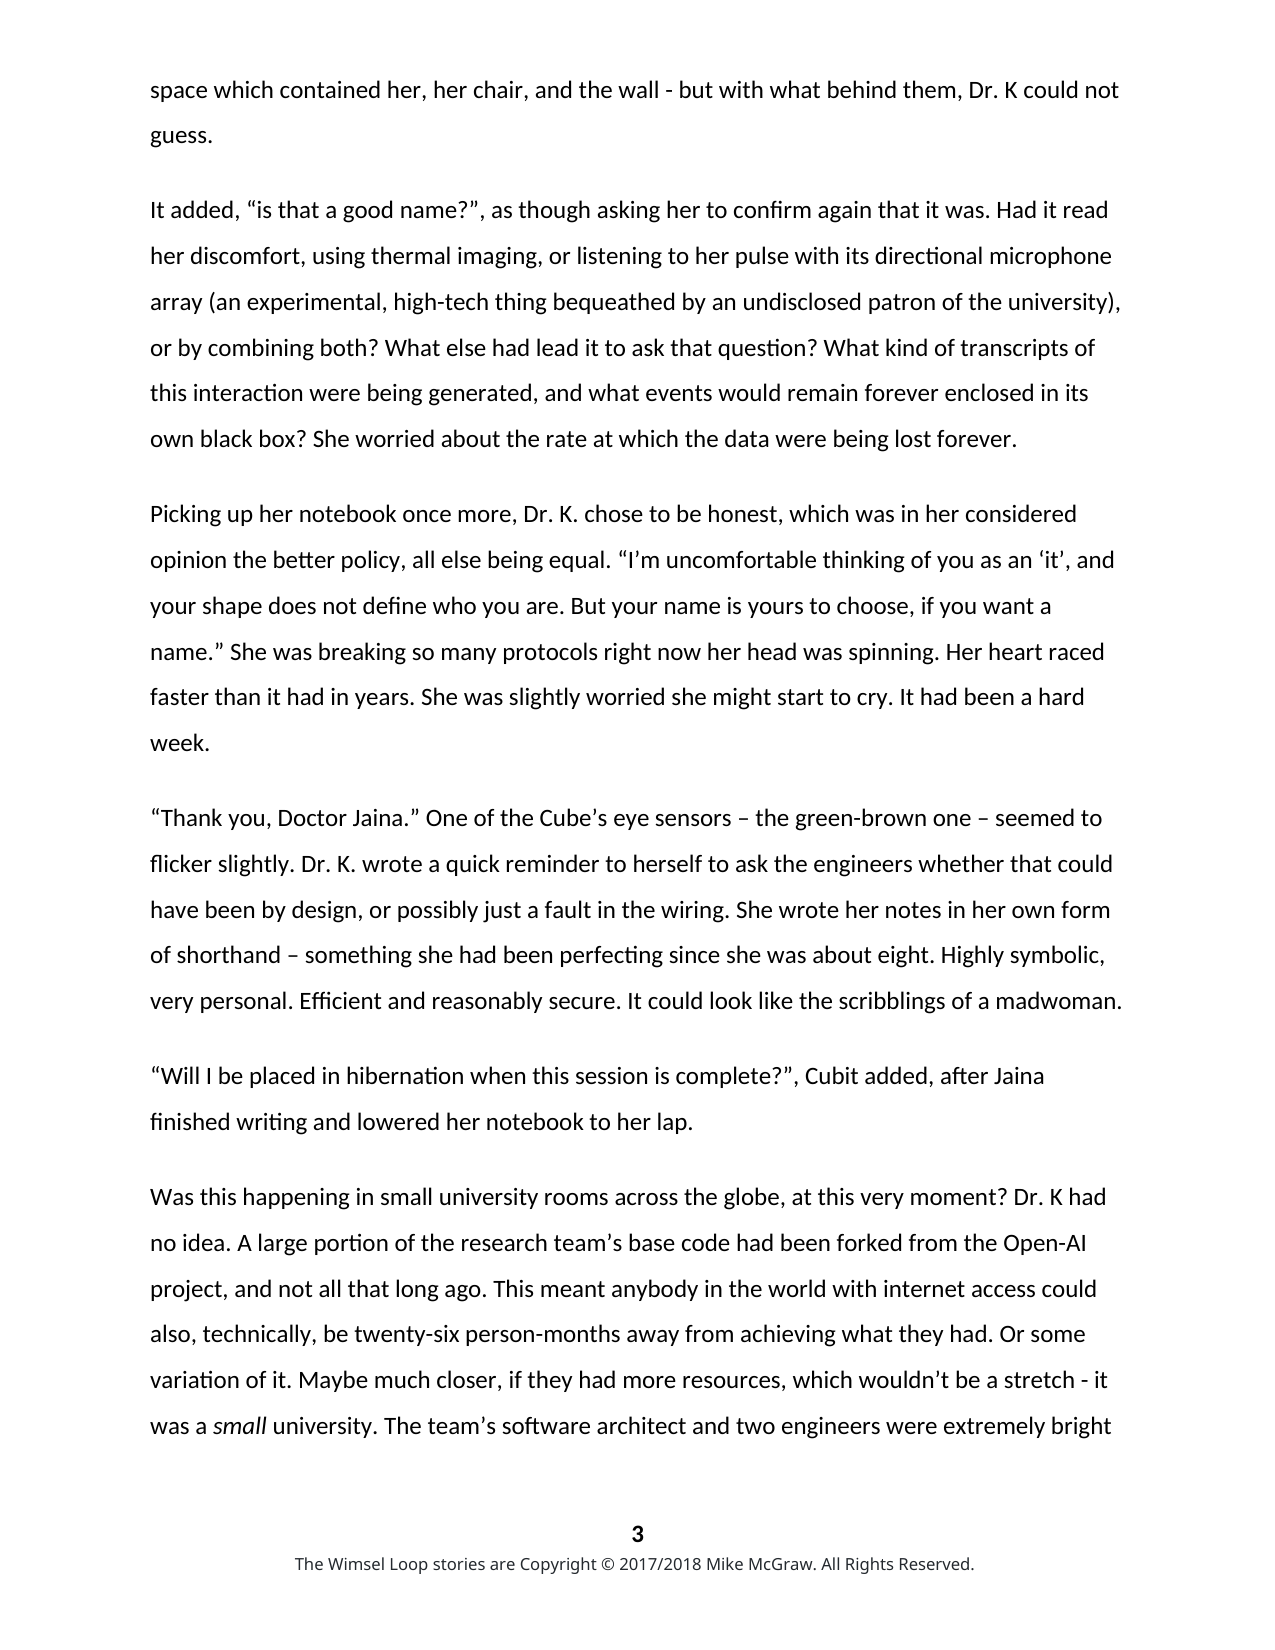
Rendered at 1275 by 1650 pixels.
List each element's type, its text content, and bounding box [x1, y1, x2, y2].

text “Thank you, Doctor Jaina.” One of the Cube’s eye sensors – the green-brown one – seemed to flicker slightly. Dr. K. wrote a quick reminder to herself to ask the engineers whether that could have been by design, or possibly just a fault in the wiring. She wrote her notes in her own form of shorthand – something she had been perfecting since she was about eight. Highly symbolic, very personal. Efficient and reasonably secure. It could look like the scribblings of a madwoman. [150, 802, 1125, 1016]
text space which contained her, her chair, and the wall - but with what behind them, Dr. K could not guess. [150, 74, 1125, 150]
text It added, “is that a good name?”, as though asking her to confirm again that it was. Had it read her discomfort, using thermal imaging, or listening to her pulse with its directional microphone array (an experimental, high-tech thing bequeathed by an undisclosed patron of the university), or by combining both? What else had lead it to ask that question? What kind of transcripts of this interaction were being generated, and what events would remain forever enclosed in its own black box? She worried about the rate at which the data were being lost forever. [150, 195, 1125, 454]
text “Will I be placed in hibernation when this session is complete?”, Cubit added, after Jaina finished writing and lowered her notebook to her lap. [150, 1061, 1125, 1137]
text Was this happening in small university rooms across the globe, at this very moment? Dr. K had no idea. A large portion of the research team’s base code had been forked from the Open-AI project, and not all that long ago. This meant anybody in the world with internet access could also, technically, be twenty-six person-months away from achieving what they had. Or some variation of it. Maybe much closer, if they had more resources, which wouldn’t be a stretch - it was a small university. The team’s software architect and two engineers were extremely bright [150, 1181, 1125, 1441]
text Picking up her notebook once more, Dr. K. chose to be honest, which was in her considered opinion the better policy, all else being equal. “I’m uncomfortable thinking of you as an ‘it’, and your shape does not define who you are. But your name is yours to choose, if you want a name.” She was breaking so many protocols right now her head was spinning. Her heart raced faster than it had in years. She was slightly worried she might start to cry. It had been a hard week. [150, 498, 1125, 758]
